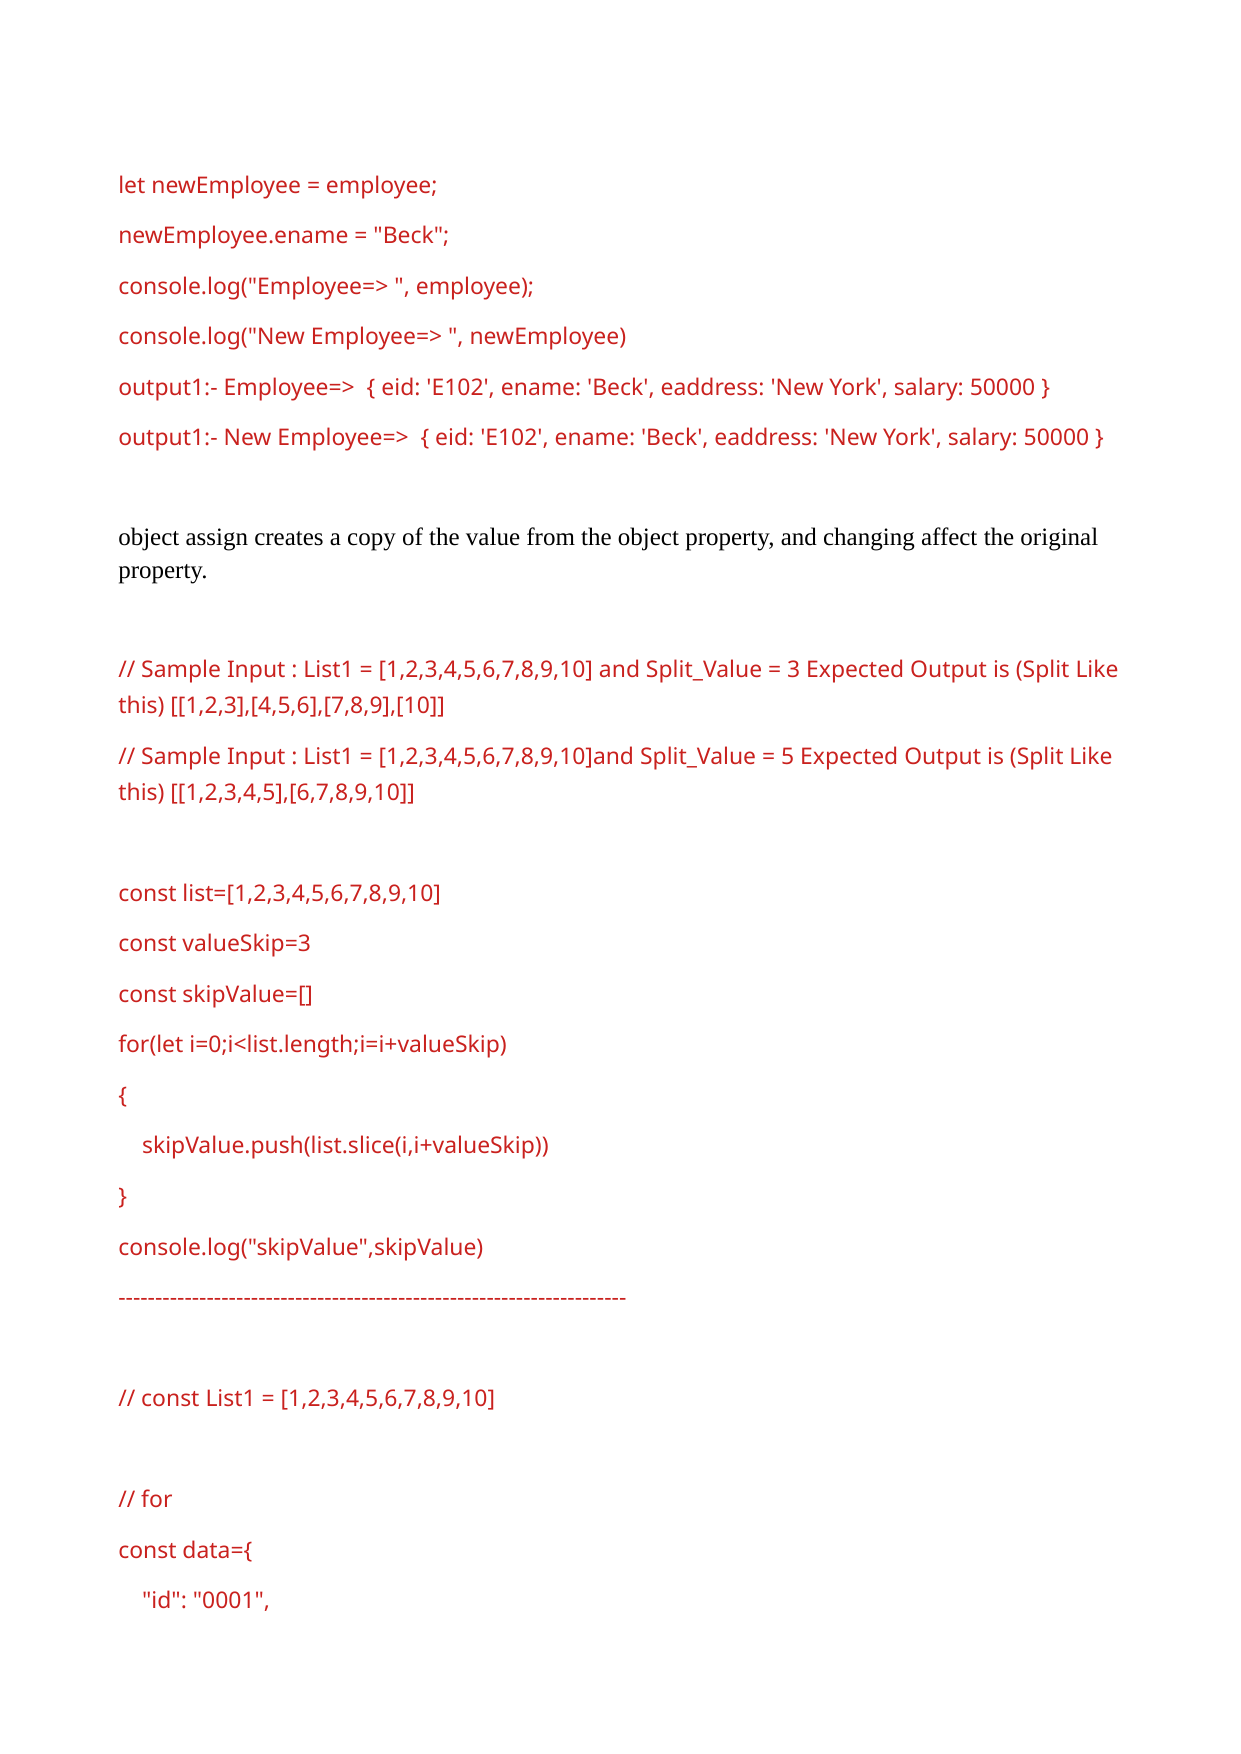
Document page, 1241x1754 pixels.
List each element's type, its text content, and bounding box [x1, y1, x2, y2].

text const valueSkip=3 [118, 927, 1122, 959]
text "id": "0001", [118, 1584, 1122, 1615]
text object assign creates a copy of the value from the object property, and changing affect the original property. [118, 522, 1122, 584]
text // for [118, 1483, 1122, 1514]
text output1:- New Employee=> { eid: 'E102', ename: 'Beck', eaddress: 'New York', salary: 50000 } [118, 421, 1122, 452]
text let newEmployee = employee; [118, 169, 1122, 200]
text { [118, 1079, 1122, 1110]
text // Sample Input : List1 = [1,2,3,4,5,6,7,8,9,10]and Split_Value = 5 Expected Output is (Split Like this) [[1,2,3,4,5],[6,7,8,9,10]] [118, 740, 1122, 807]
text // Sample Input : List1 = [1,2,3,4,5,6,7,8,9,10] and Split_Value = 3 Expected Output is (Split Like this) [[1,2,3],[4,5,6],[7,8,9],[10]] [118, 653, 1122, 721]
text output1:- Employee=> { eid: 'E102', ename: 'Beck', eaddress: 'New York', salary: 50000 } [118, 371, 1122, 402]
text } [118, 1180, 1122, 1211]
text newEmployee.ename = "Beck"; [118, 219, 1122, 250]
text console.log("Employee=> ", employee); [118, 270, 1122, 301]
text --------------------------------------------------------------------- [118, 1281, 1122, 1312]
text const skipValue=[] [118, 978, 1122, 1009]
text console.log("skipValue",skipValue) [118, 1231, 1122, 1262]
text // const List1 = [1,2,3,4,5,6,7,8,9,10] [118, 1382, 1122, 1413]
text const list=[1,2,3,4,5,6,7,8,9,10] [118, 877, 1122, 908]
text for(let i=0;i<list.length;i=i+valueSkip) [118, 1028, 1122, 1060]
text console.log("New Employee=> ", newEmployee) [118, 320, 1122, 351]
text skipValue.push(list.slice(i,i+valueSkip)) [118, 1129, 1122, 1161]
text const data={ [118, 1534, 1122, 1565]
